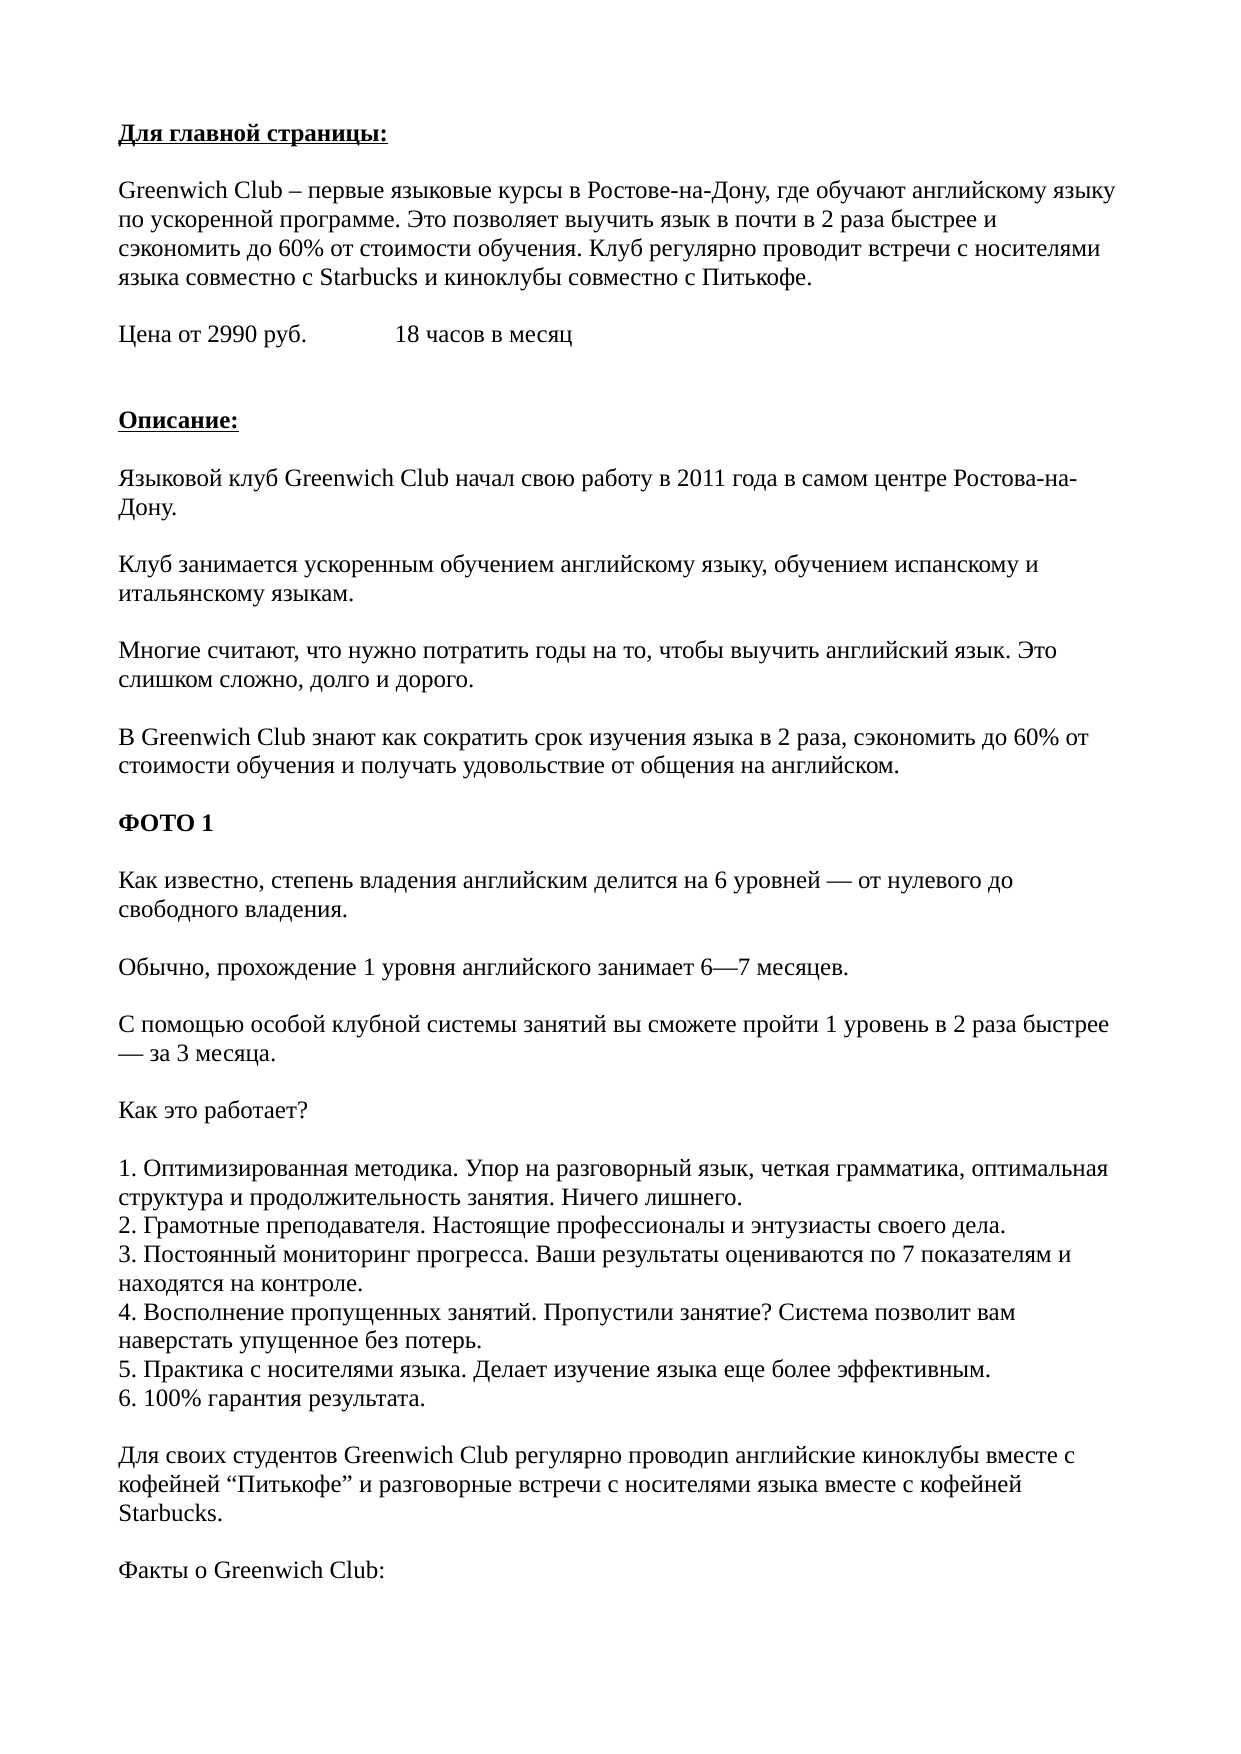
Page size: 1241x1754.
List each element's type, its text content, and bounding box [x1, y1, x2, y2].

text В Greenwich Club знают как сократить срок изучения языка в 2 раза, сэкономить до 60% от стоимости обучения и получать удовольствие от общения на английском. [118, 722, 1122, 779]
text Для главной страницы: [118, 118, 1122, 147]
text Цена от 2990 руб. 18 часов в месяц [118, 319, 1122, 348]
text 1. Оптимизированная методика. Упор на разговорный язык, четкая грамматика, оптимальная структура и продолжительность занятия. Ничего лишнего. [118, 1153, 1122, 1211]
text Описание: [118, 406, 1122, 434]
text Greenwich Club – первые языковые курсы в Ростове-на-Дону, где обучают английскому языку по ускоренной программе. Это позволяет выучить язык в почти в 2 раза быстрее и сэкономить до 60% от стоимости обучения. Клуб регулярно проводит встречи с носителями языка совместно с Starbucks и киноклубы совместно с Питькофе. [118, 176, 1122, 291]
text Многие считают, что нужно потратить годы на то, чтобы выучить английский язык. Это слишком сложно, долго и дорого. [118, 636, 1122, 693]
text 5. Практика с носителями языка. Делает изучение языка еще более эффективным. [118, 1354, 1122, 1383]
text 3. Постоянный мониторинг прогресса. Ваши результаты оцениваются по 7 показателям и находятся на контроле. [118, 1239, 1122, 1297]
text Клуб занимается ускоренным обучением английскому языку, обучением испанскому и итальянскому языкам. [118, 549, 1122, 607]
text Как это работает? [118, 1096, 1122, 1124]
text Языковой клуб Greenwich Club начал свою работу в 2011 года в самом центре Ростова-на-Дону. [118, 463, 1122, 521]
text 4. Восполнение пропущенных занятий. Пропустили занятие? Система позволит вам наверстать упущенное без потерь. [118, 1297, 1122, 1354]
text 2. Грамотные преподавателя. Настоящие профессионалы и энтузиасты своего дела. [118, 1211, 1122, 1239]
text Для своих студентов Greenwich Club регулярно проводиn английские киноклубы вместе с кофейней “Питькофе” и разговорные встречи с носителями языка вместе с кофейней Starbucks. [118, 1441, 1122, 1527]
text С помощью особой клубной системы занятий вы сможете пройти 1 уровень в 2 раза быстрее — за 3 месяца. [118, 1009, 1122, 1067]
text Обычно, прохождение 1 уровня английского занимает 6—7 месяцев. [118, 952, 1122, 981]
text 6. 100% гарантия результата. [118, 1383, 1122, 1412]
text Факты о Greenwich Club: [118, 1556, 1122, 1584]
text Как известно, степень владения английским делится на 6 уровней — от нулевого до свободного владения. [118, 866, 1122, 923]
text ФОТО 1 [118, 808, 1122, 837]
